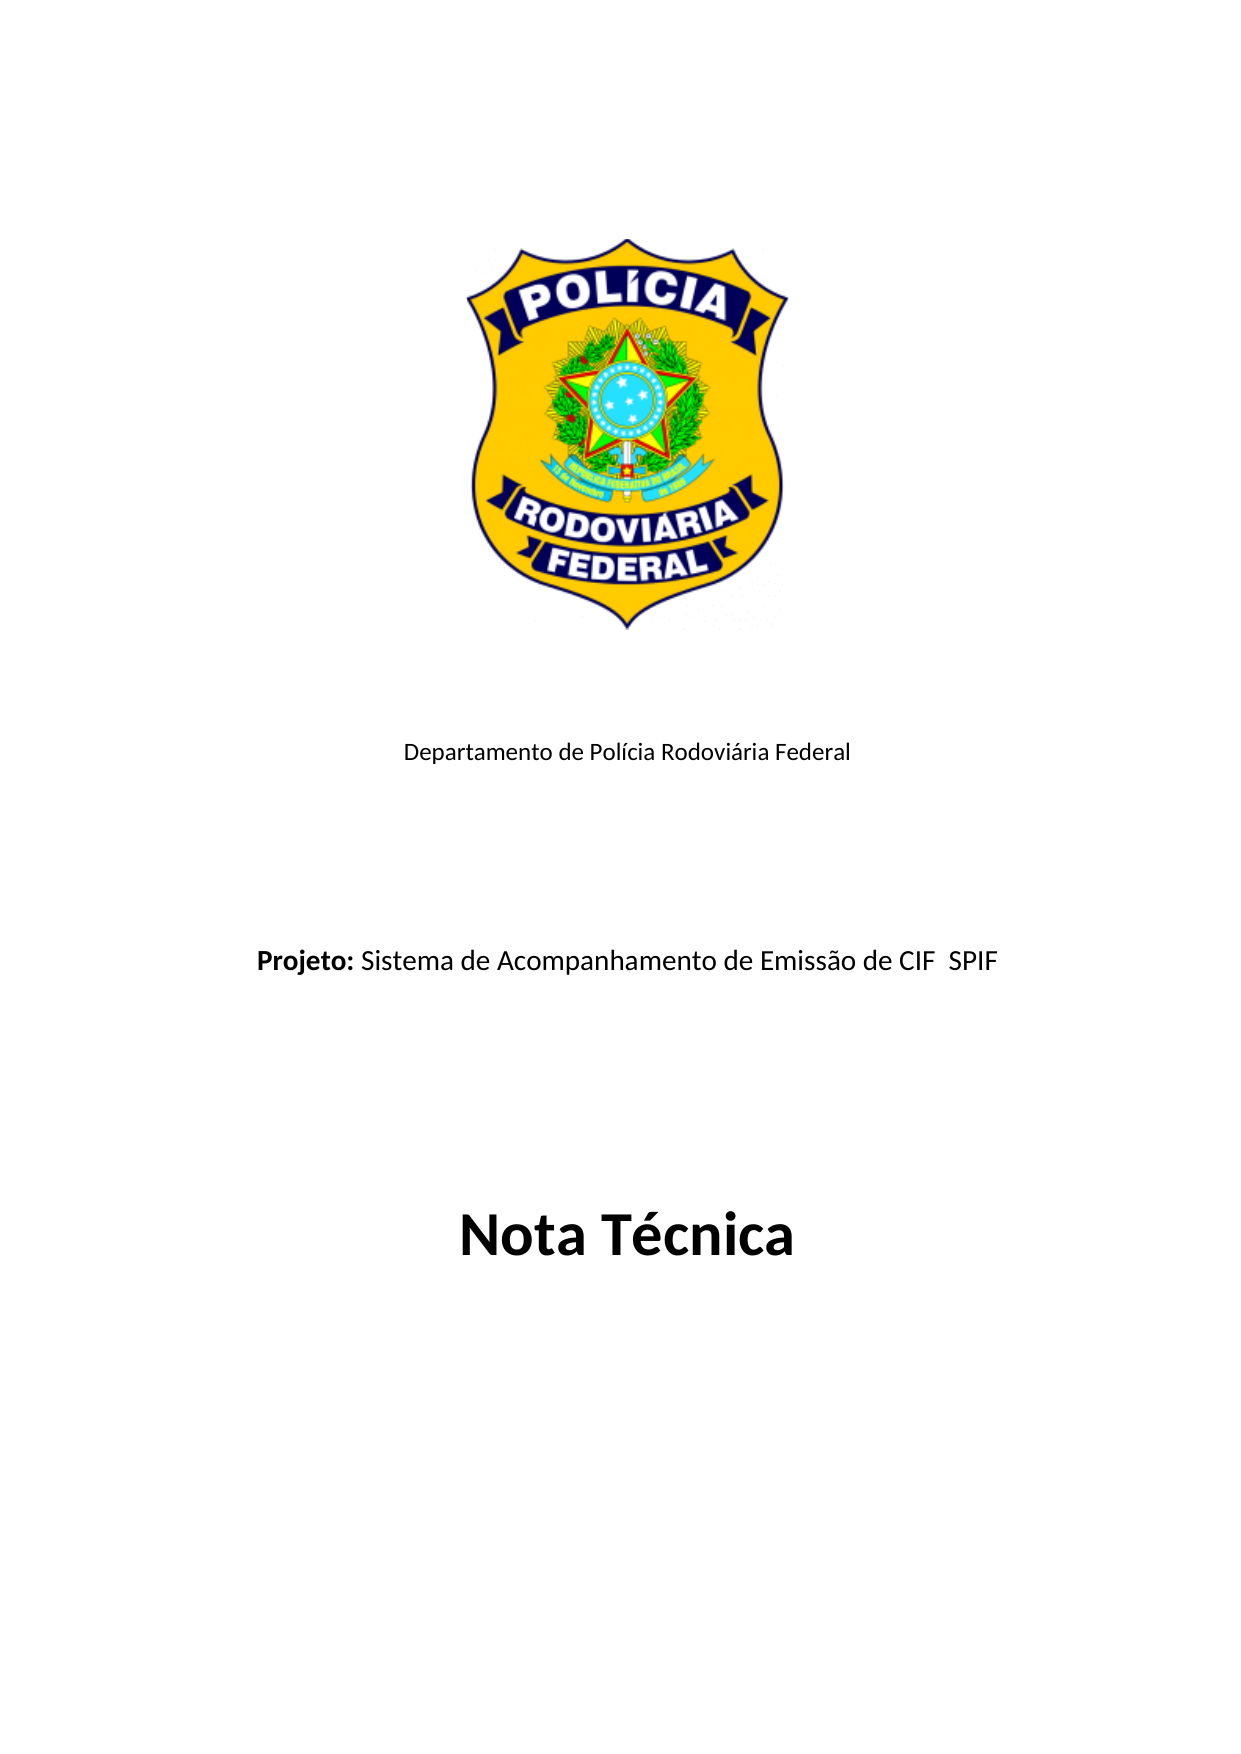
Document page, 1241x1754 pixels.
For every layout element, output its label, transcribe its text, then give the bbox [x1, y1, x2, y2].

text Projeto: Sistema de Acompanhamento de Emissão de CIF SPIF [192, 942, 1063, 978]
picture [466, 239, 789, 630]
text Departamento de Polícia Rodoviária Federal [192, 736, 1063, 767]
text Nota Técnica [192, 1194, 1063, 1271]
